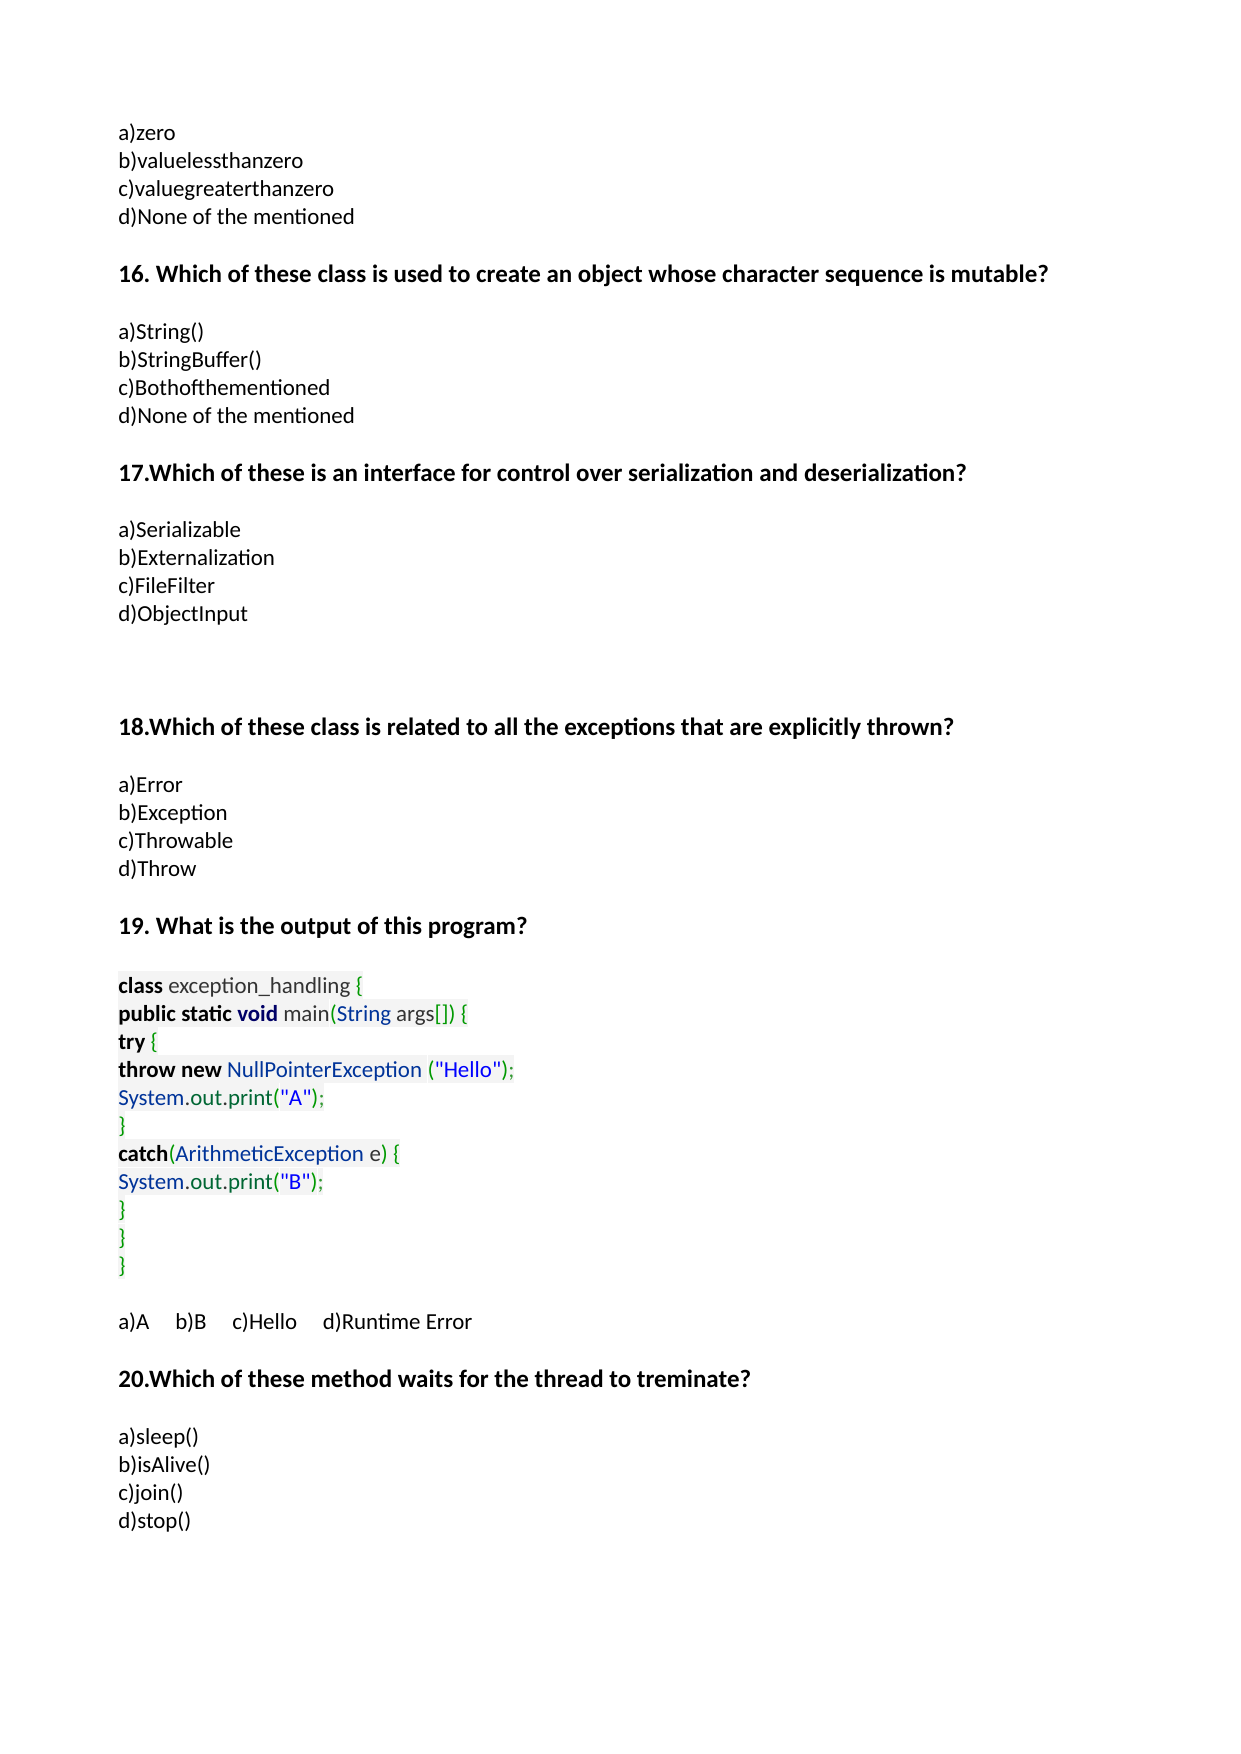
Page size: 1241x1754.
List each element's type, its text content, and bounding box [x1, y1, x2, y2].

text System.out.print("B"); [118, 1167, 1122, 1195]
text throw new NullPointerException ("Hello"); [118, 1055, 1122, 1083]
text try { [118, 1027, 1122, 1055]
text 17.Which of these is an interface for control over serialization and deserialization? [118, 457, 1122, 487]
text } [118, 1195, 1122, 1223]
text 16. Which of these class is used to create an object whose character sequence is mutable? [118, 258, 1122, 289]
text catch(ArithmeticException e) { [118, 1139, 1122, 1167]
text a)Serializable b)Externalization c)FileFilter d)ObjectInput [118, 487, 1122, 627]
text 18.Which of these class is related to all the exceptions that are explicitly thrown? [118, 712, 1122, 742]
text } [118, 1223, 1122, 1251]
text 20.Which of these method waits for the thread to treminate? [118, 1363, 1122, 1394]
text public static void main(String args[]) { [118, 999, 1122, 1027]
text a)String() b)StringBuffer() c)Bothofthementioned d)None of the mentioned [118, 289, 1122, 429]
text 19. What is the output of this program? [118, 910, 1122, 941]
text } [118, 1251, 1122, 1279]
text a)sleep() b)isAlive() c)join() d)stop() [118, 1394, 1122, 1534]
text a)zero b)valuelessthanzero c)valuegreaterthanzero d)None of the mentioned [118, 118, 1122, 230]
text class exception_handling { [118, 971, 1122, 999]
text a)Error b)Exception c)Throwable d)Throw [118, 742, 1122, 882]
text } [118, 1111, 1122, 1139]
text a)A b)B c)Hello d)Runtime Error [118, 1307, 1122, 1336]
text System.out.print("A"); [118, 1083, 1122, 1111]
